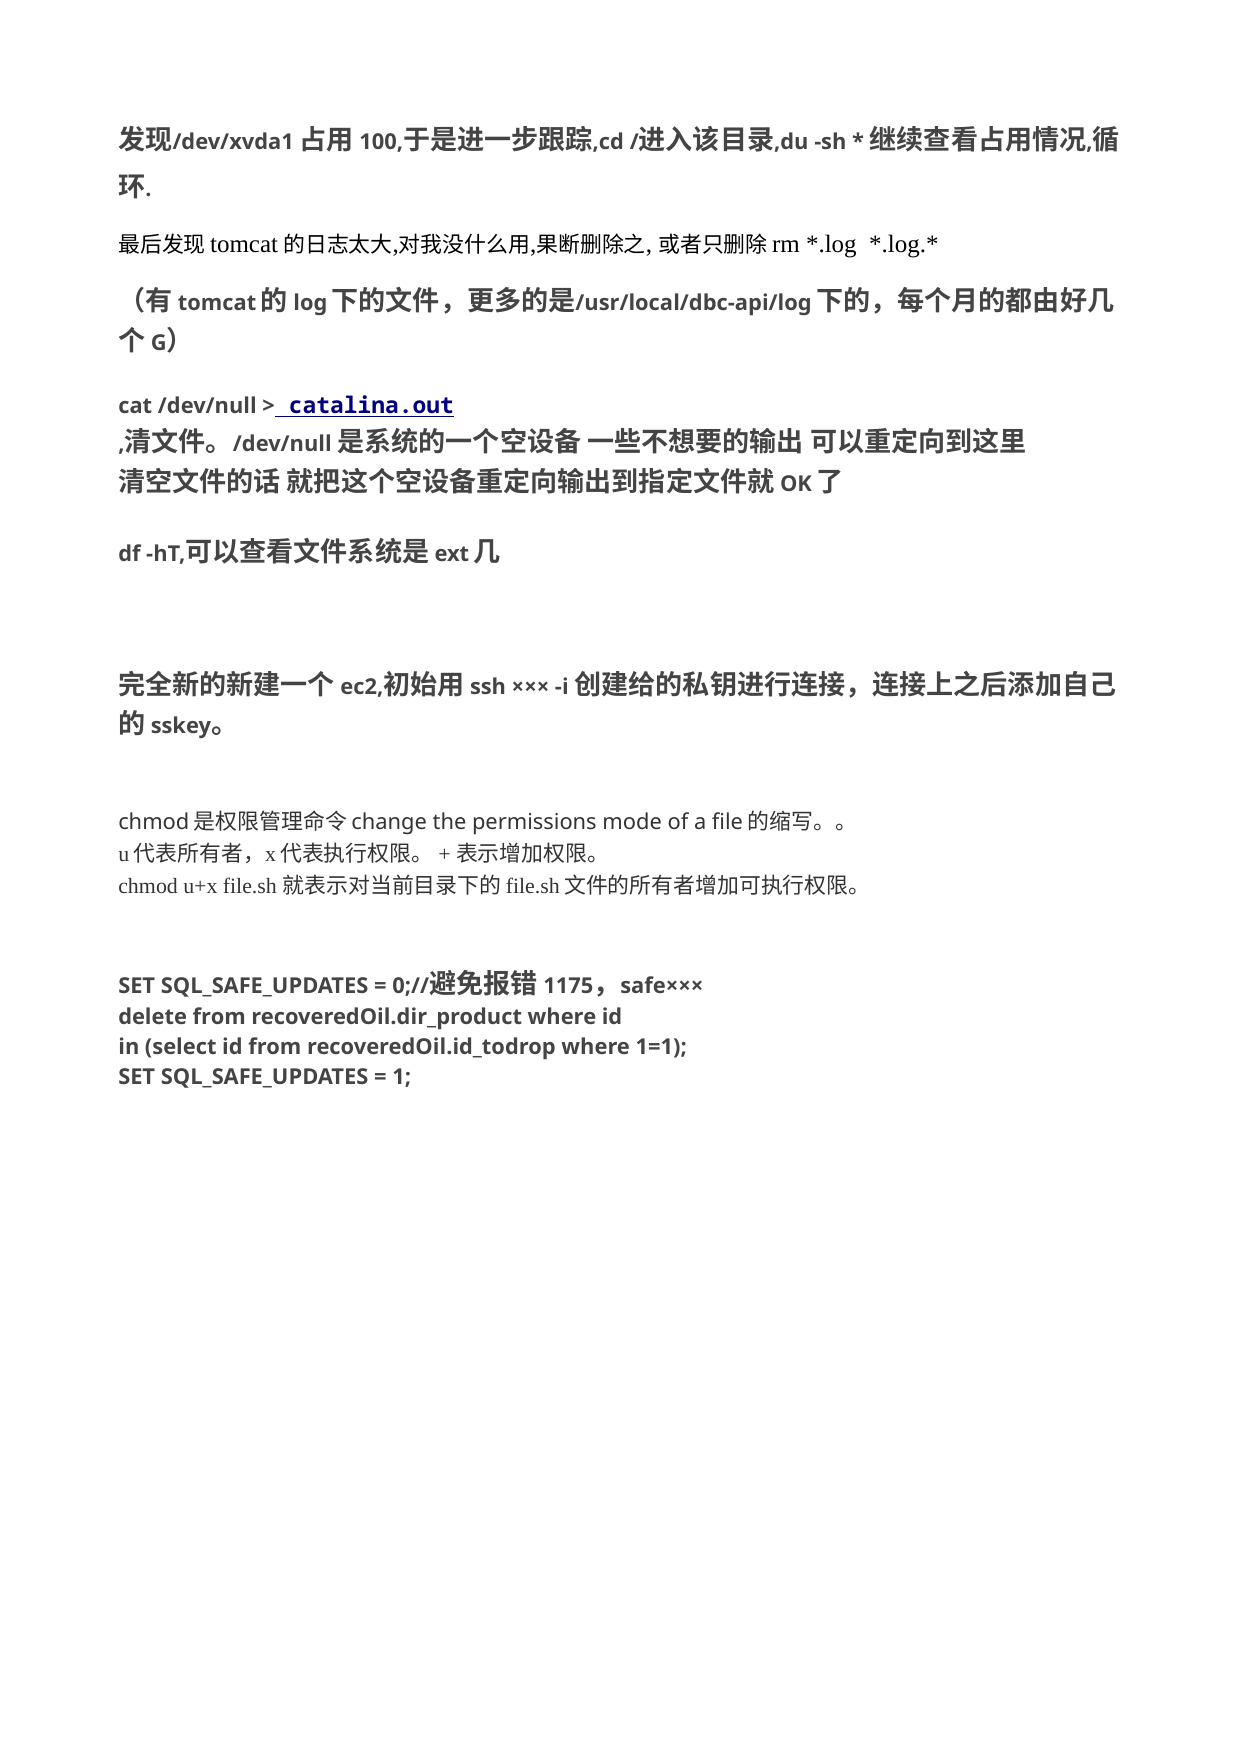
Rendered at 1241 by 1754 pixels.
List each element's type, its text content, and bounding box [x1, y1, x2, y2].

text 完全新的新建一个ec2,初始用ssh ××× -i 创建给的私钥进行连接，连接上之后添加自己的sskey。 [118, 663, 1122, 742]
text chmod u+x file.sh 就表示对当前目录下的file.sh文件的所有者增加可执行权限。 [118, 868, 1122, 899]
text 最后发现tomcat的日志太大,对我没什么用,果断删除之, 或者只删除rm *.log *.log.* [118, 227, 1122, 258]
text 清空文件的话 就把这个空设备重定向输出到指定文件就OK了 [118, 460, 1122, 499]
text df -hT,可以查看文件系统是ext几 [118, 530, 1122, 569]
text delete from recoveredOil.dir_product where id [118, 1001, 1122, 1031]
text in (select id from recoveredOil.id_todrop where 1=1); [118, 1031, 1122, 1061]
text SET SQL_SAFE_UPDATES = 1; [118, 1061, 1122, 1091]
text SET SQL_SAFE_UPDATES = 0;//避免报错1175，safe××× [118, 962, 1122, 1001]
text chmod是权限管理命令change the permissions mode of a file的缩写。。 [118, 804, 1122, 836]
text ,清文件。/dev/null 是系统的一个空设备 一些不想要的输出 可以重定向到这里 [118, 420, 1122, 460]
text u代表所有者，x代表执行权限。 + 表示增加权限。 [118, 836, 1122, 868]
text cat /dev/null > catalina.out [118, 389, 1122, 420]
text 发现/dev/xvda1 占用100,于是进一步跟踪,cd /进入该目录,du -sh * 继续查看占用情况,循环. [118, 118, 1122, 204]
text （有tomcat的log下的文件，更多的是/usr/local/dbc-api/log下的，每个月的都由好几个G） [118, 279, 1122, 358]
